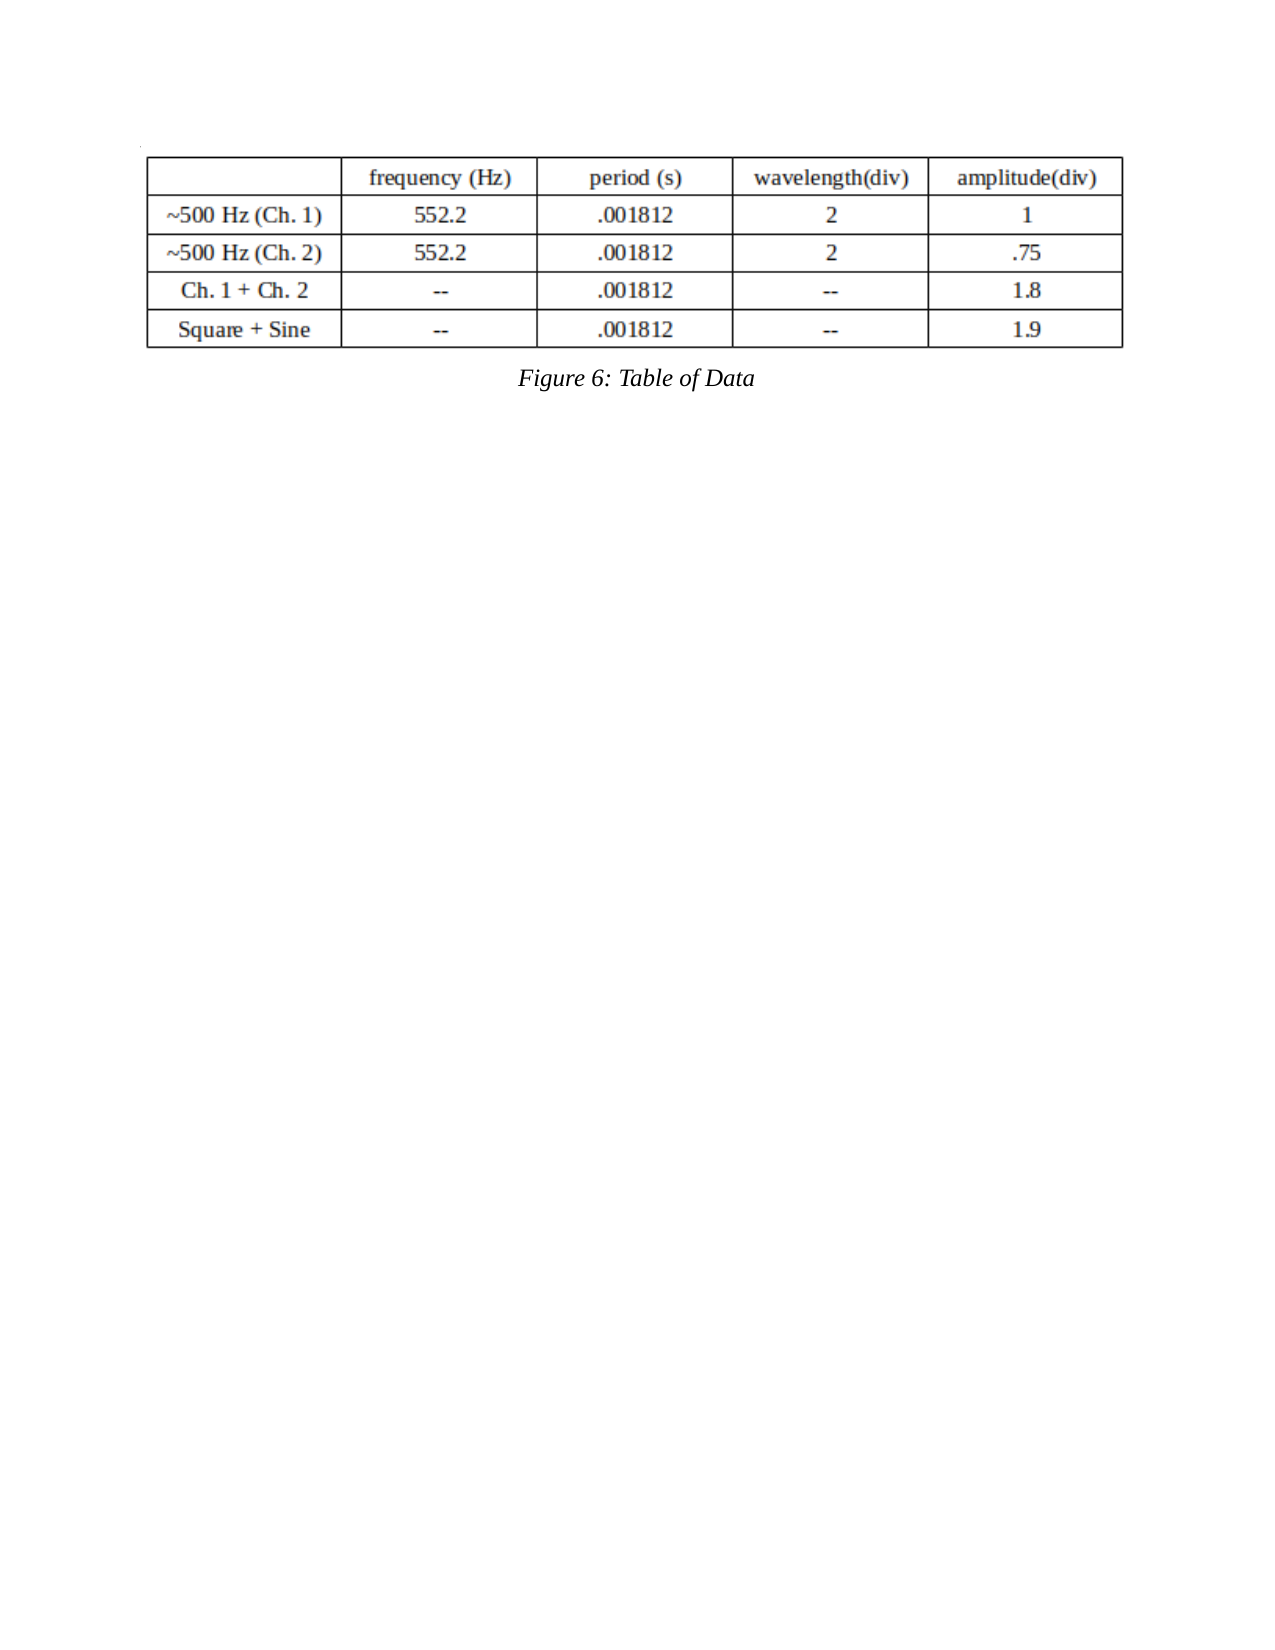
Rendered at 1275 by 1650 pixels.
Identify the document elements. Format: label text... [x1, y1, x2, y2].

picture [140, 146, 1136, 364]
text Figure 6: Table of Data [140, 364, 1135, 392]
